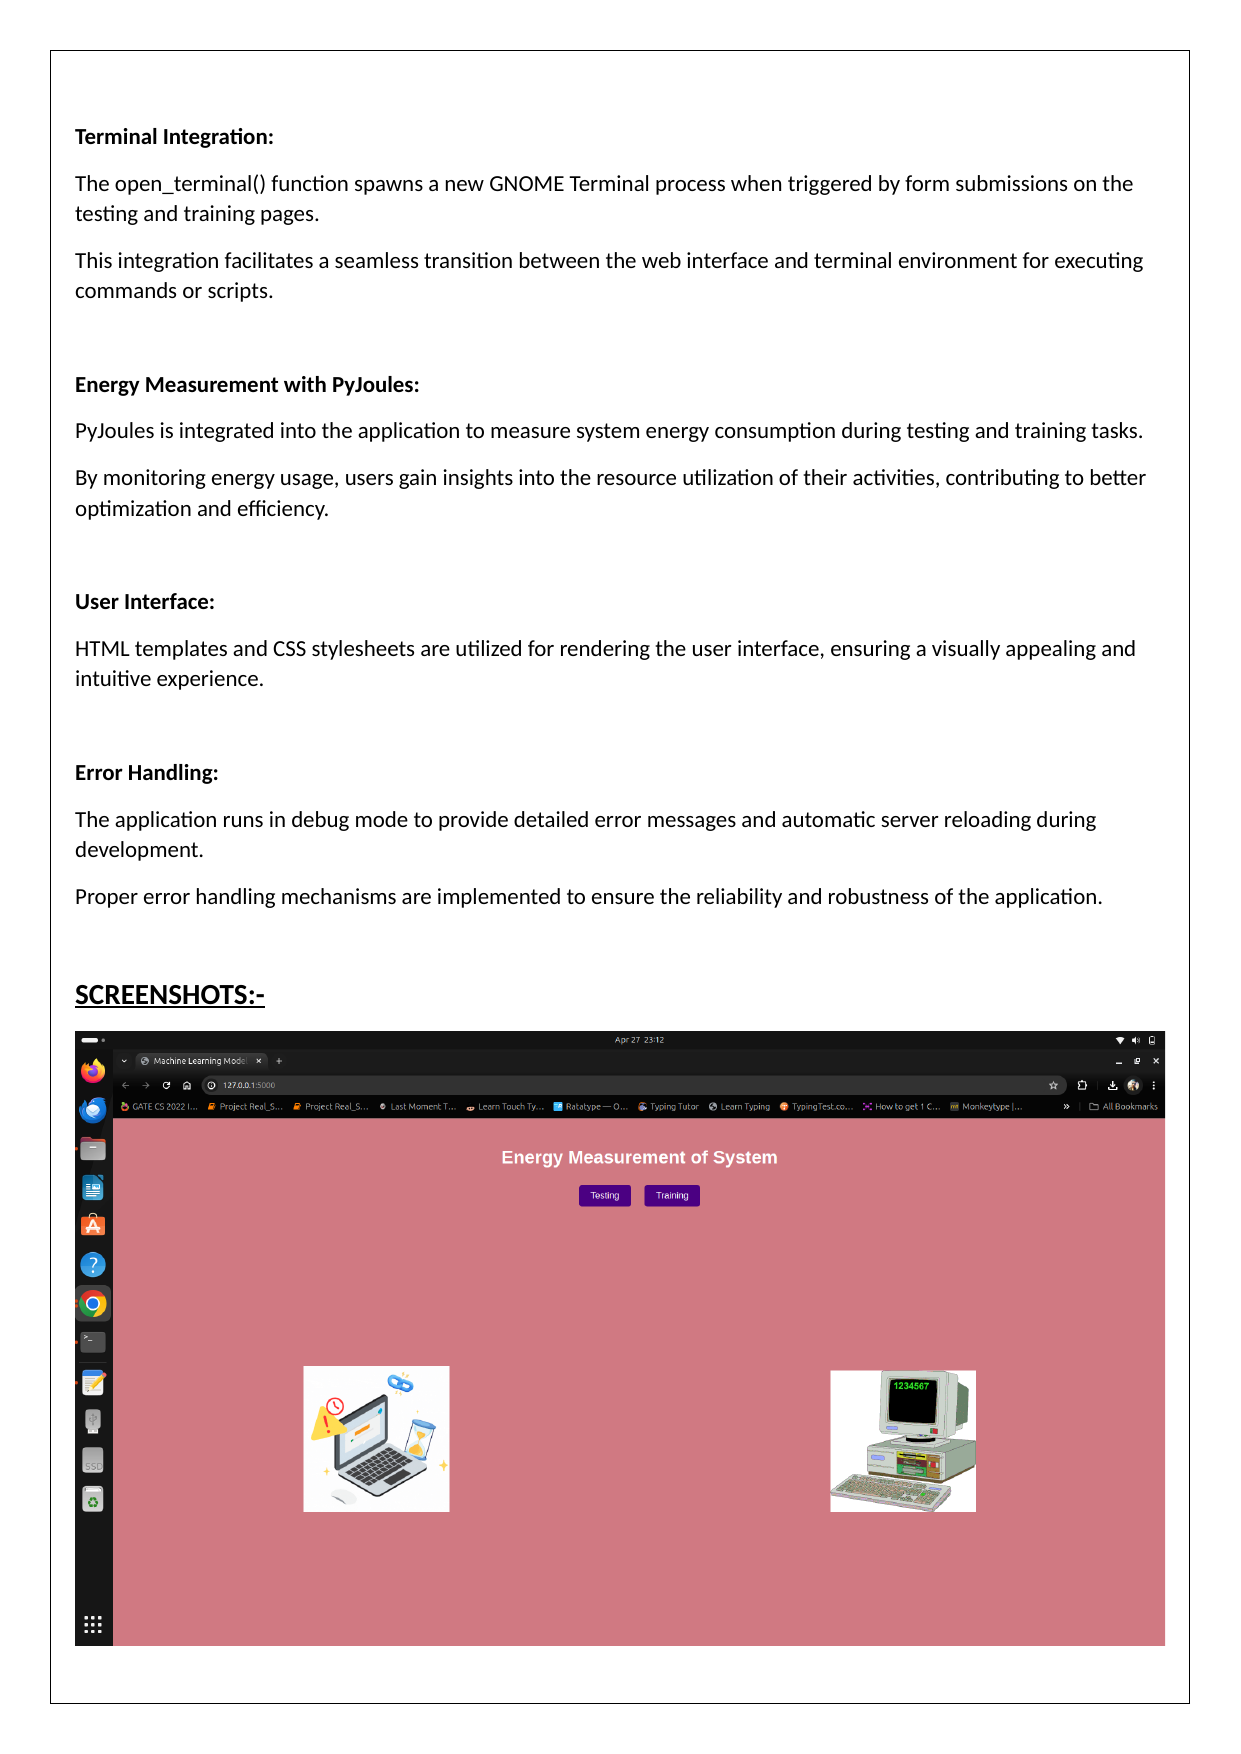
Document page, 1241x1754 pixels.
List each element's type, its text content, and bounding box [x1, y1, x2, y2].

text This integration facilitates a seamless transition between the web interface and terminal environment for executing commands or scripts. [75, 246, 1165, 304]
text Proper error handling mechanisms are implemented to ensure the reliability and robustness of the application. [75, 882, 1165, 910]
picture [75, 1031, 1166, 1646]
text Error Handling: [75, 758, 1165, 786]
text HTML templates and CSS stylesheets are utilized for rendering the user interface, ensuring a visually appealing and intuitive experience. [75, 634, 1165, 693]
text Energy Measurement with PyJoules: [75, 370, 1165, 398]
text The open_terminal() function spawns a new GNOME Terminal process when triggered by form submissions on the testing and training pages. [75, 169, 1165, 227]
text User Interface: [75, 587, 1165, 616]
text By monitoring energy usage, users gain insights into the resource utilization of their activities, contributing to better optimization and efficiency. [75, 463, 1165, 522]
text The application runs in debug mode to provide detailed error messages and automatic server reloading during development. [75, 805, 1165, 863]
text SCREENSHOTS:- [75, 976, 1165, 1012]
text PyJoules is integrated into the application to measure system energy consumption during testing and training tasks. [75, 417, 1165, 445]
text Terminal Integration: [75, 122, 1165, 150]
